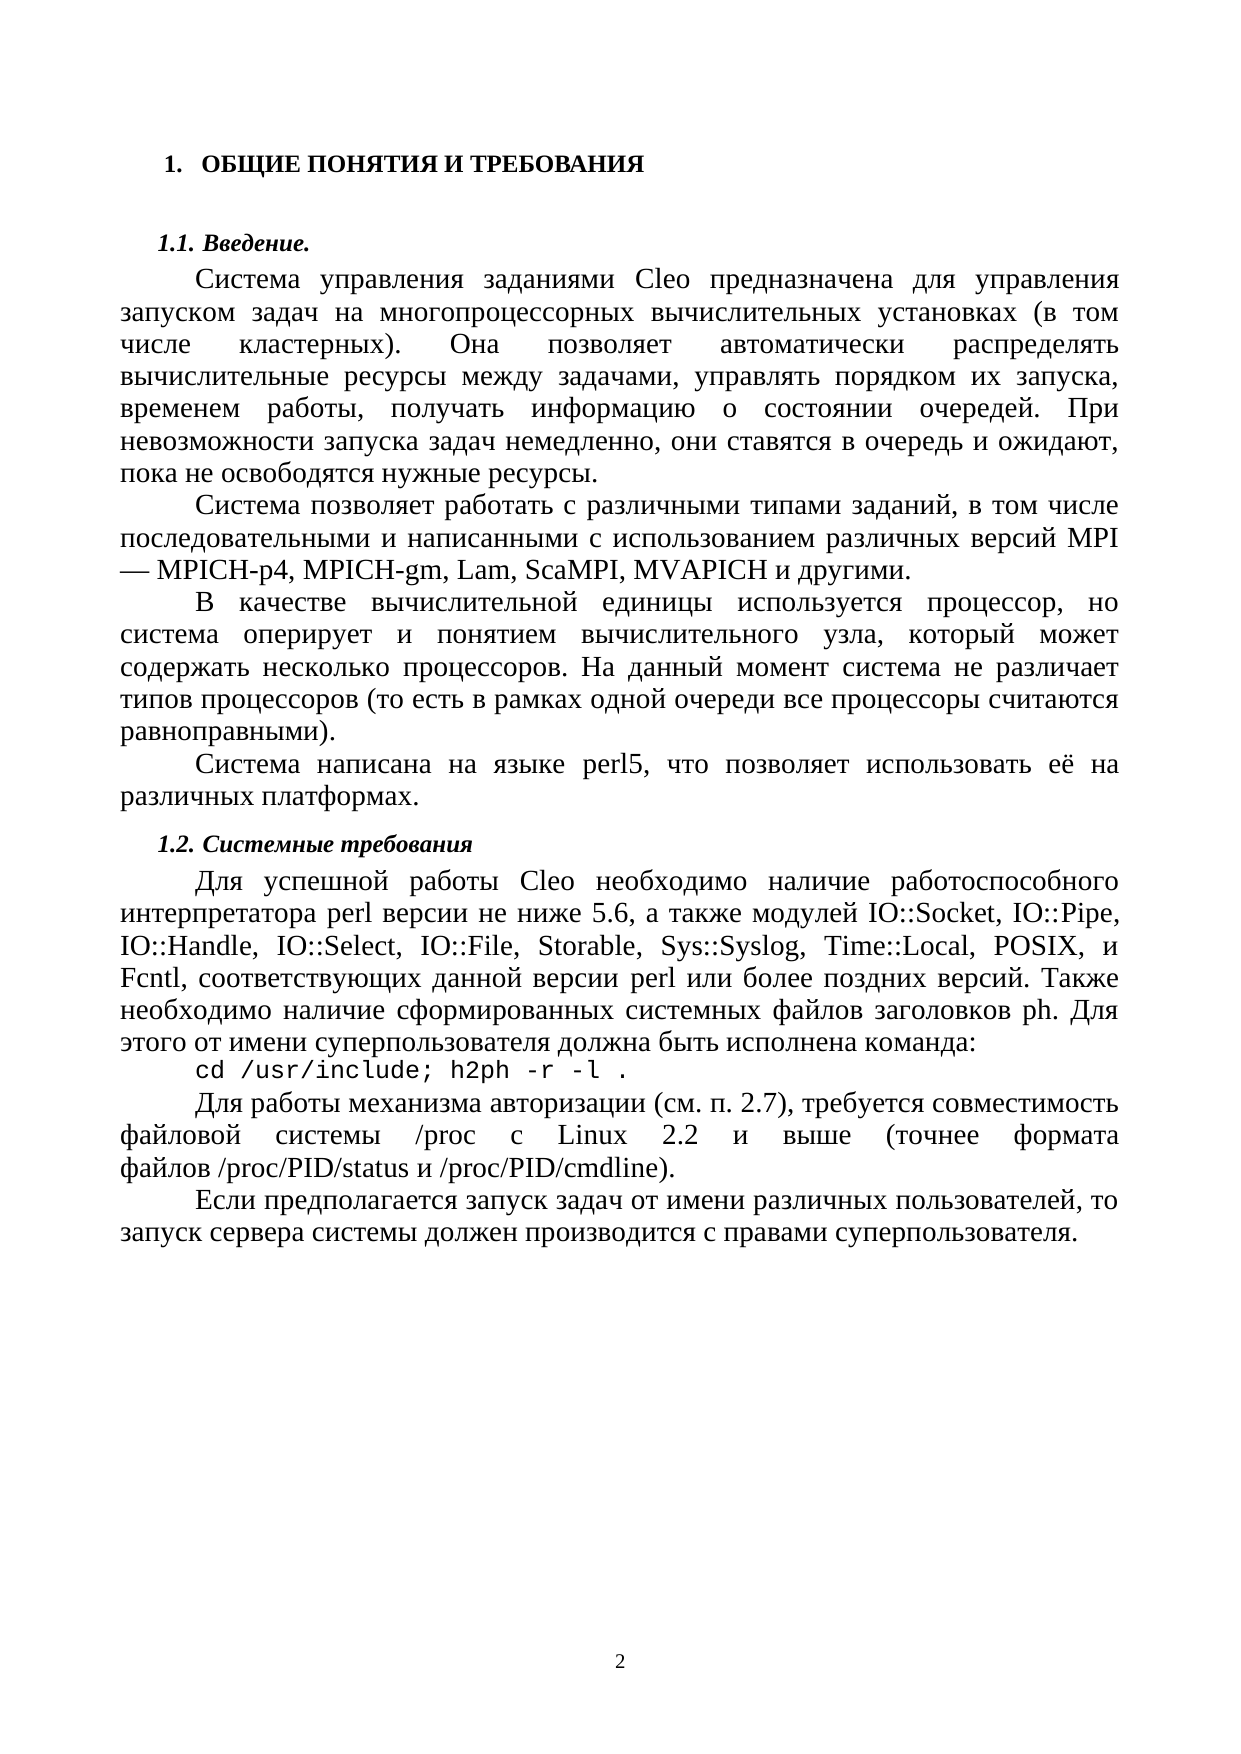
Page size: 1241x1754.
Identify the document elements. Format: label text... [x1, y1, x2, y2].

text В качестве вычислительной единицы используется процессор, но система оперирует и понятием вычислительного узла, который может содержать несколько процессоров. На данный момент система не различает типов процессоров (то есть в рамках одной очереди все процессоры считаются равноправными). [120, 586, 1120, 747]
text Для работы механизма авторизации (см. п. 2.7), требуется совместимость файловой системы /proc с Linux 2.2 и выше (точнее формата файлов /proc/PID/status и /proc/PID/cmdline). [120, 1086, 1120, 1183]
subtitle Общие понятия и требования [164, 150, 1120, 178]
text Система управления заданиями Cleo предназначена для управления запуском задач на многопроцессорных вычислительных установках (в том числе кластерных). Она позволяет автоматически распределять вычислительные ресурсы между задачами, управлять порядком их запуска, временем работы, получать информацию о состоянии очередей. При невозможности запуска задач немедленно, они ставятся в очередь и ожидают, пока не освободятся нужные ресурсы. [120, 263, 1120, 489]
text Система написана на языке perl5, что позволяет использовать её на различных платформах. [120, 747, 1120, 812]
subtitle Системные требования [157, 830, 1120, 858]
text cd /usr/include; h2ph -r -l . [120, 1058, 1120, 1086]
text Для успешной работы Cleo необходимо наличие работоспособного интерпретатора perl версии не ниже 5.6, а также модулей IO::Socket, IO::Pipe, IO::Handle, IO::Select, IO::File, Storable, Sys::Syslog, Time::Local, POSIX, и Fcntl, соответствующих данной версии perl или более поздних версий. Также необходимо наличие сформированных системных файлов заголовков ph. Для этого от имени суперпользователя должна быть исполнена команда: [120, 864, 1120, 1058]
subtitle Введение. [157, 229, 1120, 256]
text Если предполагается запуск задач от имени различных пользователей, то запуск сервера системы должен производится с правами суперпользователя. [120, 1183, 1120, 1248]
text Система позволяет работать с различными типами заданий, в том числе последовательными и написанными с использованием различных версий MPI — MPICH-p4, MPICH-gm, Lam, ScaMPI, MVAPICH и другими. [120, 489, 1120, 586]
